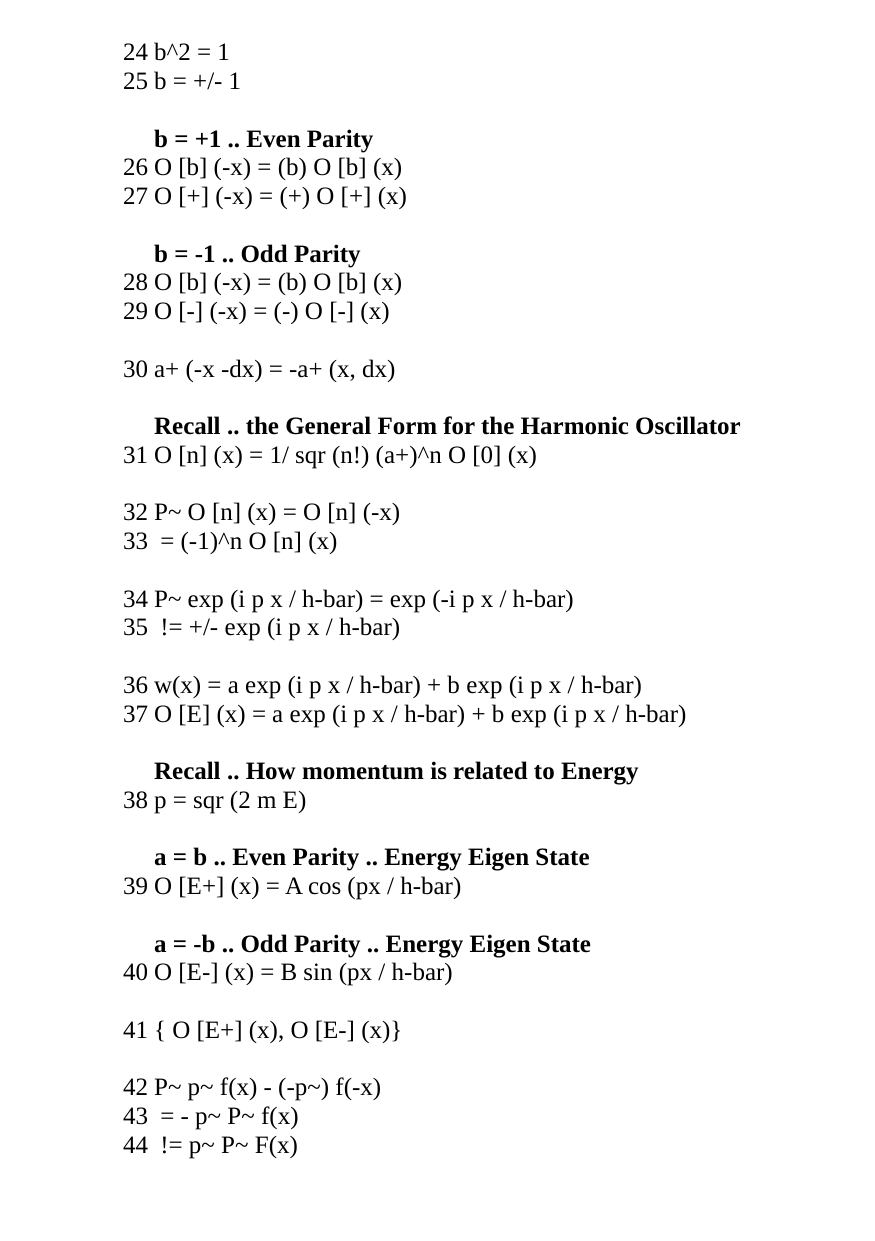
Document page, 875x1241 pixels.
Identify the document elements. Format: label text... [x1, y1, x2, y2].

table_cell O [E+] (x) = A cos (px / h-bar) [151, 871, 809, 900]
table_cell [151, 986, 809, 1015]
table_cell a = -b .. Odd Parity .. Energy Eigen State [151, 929, 809, 957]
table_cell [106, 325, 151, 354]
table_cell [151, 814, 809, 842]
table_cell O [b] (-x) = (b) O [b] (x) [151, 268, 809, 296]
table_cell P~ exp (i p x / h-bar) = exp (-i p x / h-bar) [151, 584, 809, 612]
table_cell [151, 469, 809, 497]
table_cell = - p~ P~ f(x) [151, 1101, 809, 1130]
table_cell 31 [106, 440, 151, 469]
table_cell 32 [106, 498, 151, 526]
table_cell [151, 325, 809, 354]
table_cell [151, 210, 809, 239]
table_cell 41 [106, 1015, 151, 1044]
table_cell O [+] (-x) = (+) O [+] (x) [151, 181, 809, 210]
table_cell 44 [106, 1130, 151, 1159]
table_cell [106, 383, 151, 411]
table_cell b = +/- 1 [151, 66, 809, 95]
table_cell [151, 641, 809, 670]
table_cell Recall .. the General Form for the Harmonic Oscillator [151, 411, 809, 440]
table_cell != +/- exp (i p x / h-bar) [151, 613, 809, 641]
table_cell { O [E+] (x), O [E-] (x)} [151, 1015, 809, 1044]
table_cell 36 [106, 670, 151, 699]
table_cell O [b] (-x) = (b) O [b] (x) [151, 153, 809, 181]
table_cell [151, 555, 809, 584]
table_cell [106, 95, 151, 124]
table_cell 34 [106, 584, 151, 612]
table_cell [106, 555, 151, 584]
table_cell 25 [106, 66, 151, 95]
table_cell P~ O [n] (x) = O [n] (-x) [151, 498, 809, 526]
table_cell [106, 1044, 151, 1072]
table_cell 33 [106, 526, 151, 555]
table_cell [106, 239, 151, 267]
table_cell 28 [106, 268, 151, 296]
table_cell [106, 900, 151, 929]
table_cell b = -1 .. Odd Parity [151, 239, 809, 267]
table_cell [151, 95, 809, 124]
table_cell [151, 1159, 809, 1187]
table_cell O [-] (-x) = (-) O [-] (x) [151, 296, 809, 325]
table_cell [106, 1159, 151, 1187]
table_cell [106, 728, 151, 756]
table_cell [106, 411, 151, 440]
table_cell [151, 728, 809, 756]
table_cell 39 [106, 871, 151, 900]
table_cell O [E-] (x) = B sin (px / h-bar) [151, 958, 809, 986]
table_cell Recall .. How momentum is related to Energy [151, 756, 809, 785]
table_cell [106, 469, 151, 497]
table_cell b^2 = 1 [151, 38, 809, 66]
table_cell b = +1 .. Even Parity [151, 124, 809, 152]
table_cell [151, 1044, 809, 1072]
table_cell [106, 843, 151, 871]
table_cell 35 [106, 613, 151, 641]
table_cell 40 [106, 958, 151, 986]
table_cell 30 [106, 354, 151, 382]
table_cell [151, 900, 809, 929]
table_cell != p~ P~ F(x) [151, 1130, 809, 1159]
table_cell O [E] (x) = a exp (i p x / h-bar) + b exp (i p x / h-bar) [151, 699, 809, 727]
table_cell [106, 986, 151, 1015]
table_cell [106, 641, 151, 670]
table_cell [106, 929, 151, 957]
table_cell 38 [106, 785, 151, 814]
table_cell 42 [106, 1073, 151, 1101]
table_cell 43 [106, 1101, 151, 1130]
table_cell [106, 210, 151, 239]
table_cell a+ (-x -dx) = -a+ (x, dx) [151, 354, 809, 382]
table_cell 24 [106, 38, 151, 66]
table_cell [106, 124, 151, 152]
table_cell [106, 814, 151, 842]
table_cell 37 [106, 699, 151, 727]
table_cell [151, 383, 809, 411]
table_cell w(x) = a exp (i p x / h-bar) + b exp (i p x / h-bar) [151, 670, 809, 699]
table_cell P~ p~ f(x) - (-p~) f(-x) [151, 1073, 809, 1101]
table_cell 27 [106, 181, 151, 210]
table_cell [106, 756, 151, 785]
table_cell O [n] (x) = 1/ sqr (n!) (a+)^n O [0] (x) [151, 440, 809, 469]
table_cell = (-1)^n O [n] (x) [151, 526, 809, 555]
table_cell p = sqr (2 m E) [151, 785, 809, 814]
table_cell 29 [106, 296, 151, 325]
table_cell 26 [106, 153, 151, 181]
table_cell a = b .. Even Parity .. Energy Eigen State [151, 843, 809, 871]
